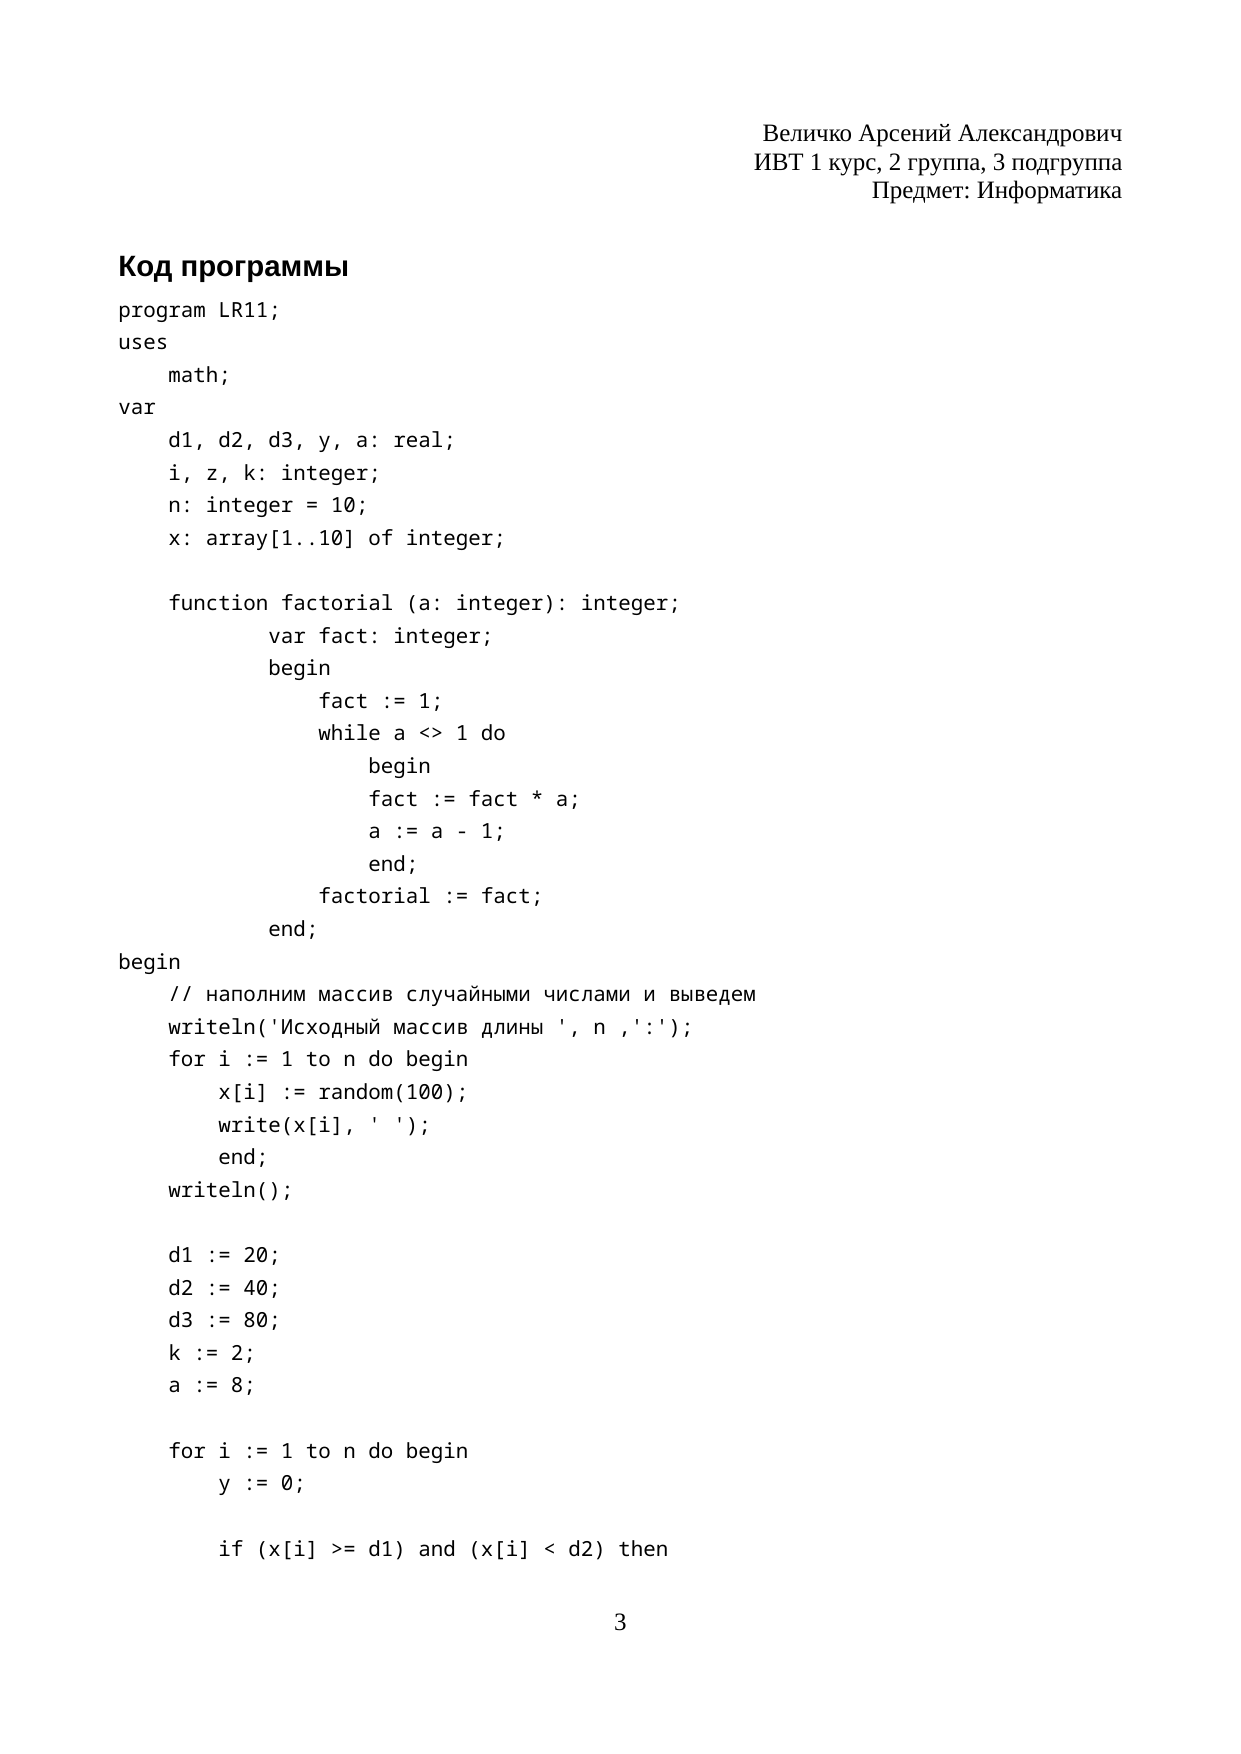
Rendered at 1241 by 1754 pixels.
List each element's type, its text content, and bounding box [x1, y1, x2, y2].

text function factorial (a: integer): integer; [118, 588, 1122, 617]
text writeln('Исходный массив длины ', n ,':'); [118, 1012, 1122, 1040]
text var fact: integer; [118, 621, 1122, 649]
text i, z, k: integer; [118, 458, 1122, 486]
text d2 := 40; [118, 1273, 1122, 1301]
text begin [118, 947, 1122, 975]
text for i := 1 to n do begin [118, 1044, 1122, 1073]
text d3 := 80; [118, 1305, 1122, 1334]
text for i := 1 to n do begin [118, 1436, 1122, 1464]
text if (x[i] >= d1) and (x[i] < d2) then [118, 1534, 1122, 1562]
text k := 2; [118, 1338, 1122, 1366]
text end; [118, 914, 1122, 943]
text math; [118, 360, 1122, 388]
text x[i] := random(100); [118, 1077, 1122, 1106]
text y := 0; [118, 1468, 1122, 1497]
text uses [118, 327, 1122, 356]
text begin [118, 751, 1122, 779]
subtitle Код программы [118, 248, 1122, 282]
text // наполним массив случайными числами и выведем [118, 979, 1122, 1008]
text fact := fact * a; [118, 784, 1122, 812]
text program LR11; [118, 295, 1122, 323]
text writeln(); [118, 1175, 1122, 1203]
text factorial := fact; [118, 882, 1122, 910]
text fact := 1; [118, 686, 1122, 714]
text a := a - 1; [118, 816, 1122, 845]
text d1 := 20; [118, 1240, 1122, 1269]
text a := 8; [118, 1371, 1122, 1399]
text end; [118, 1142, 1122, 1171]
text var [118, 392, 1122, 421]
text n: integer = 10; [118, 490, 1122, 519]
text begin [118, 653, 1122, 682]
text end; [118, 849, 1122, 877]
text write(x[i], ' '); [118, 1110, 1122, 1138]
text x: array[1..10] of integer; [118, 523, 1122, 551]
text while a <> 1 do [118, 718, 1122, 747]
text d1, d2, d3, y, a: real; [118, 425, 1122, 453]
